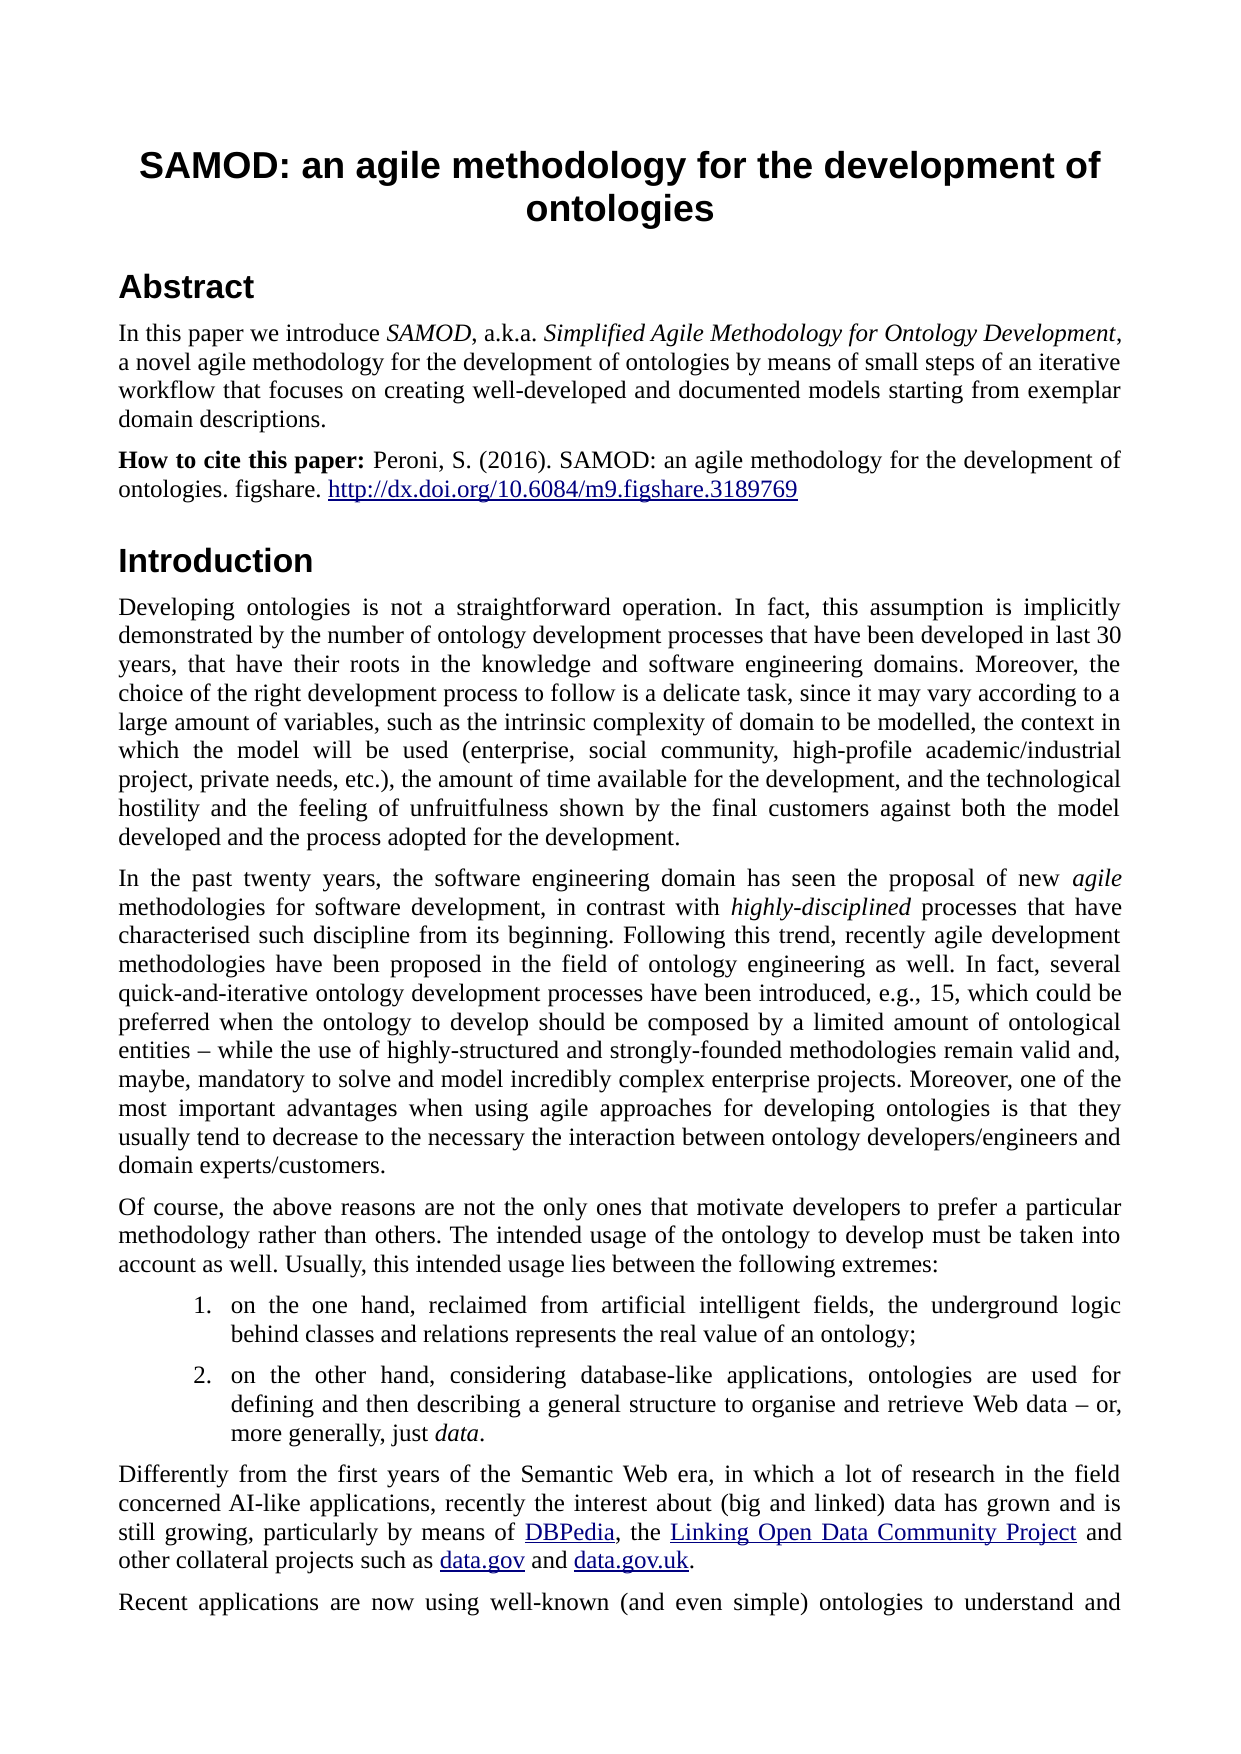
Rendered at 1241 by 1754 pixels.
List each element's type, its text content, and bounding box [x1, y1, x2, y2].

text In the past twenty years, the software engineering domain has seen the proposal of new agile methodologies for software development, in contrast with highly-disciplined processes that have characterised such discipline from its beginning. Following this trend, recently agile development methodologies have been proposed in the field of ontology engineering as well. In fact, several quick-and-iterative ontology development processes have been introduced, e.g., 15., which could be preferred when the ontology to develop should be composed by a limited amount of ontological entities – while the use of highly-structured and strongly-founded methodologies remain valid and, maybe, mandatory to solve and model incredibly complex enterprise projects. Moreover, one of the most important advantages when using agile approaches for developing ontologies is that they usually tend to decrease to the necessary the interaction between ontology developers/engineers and domain experts/customers. [118, 863, 1122, 1179]
text Differently from the first years of the Semantic Web era, in which a lot of research in the field concerned AI-like applications, recently the interest about (big and linked) data has grown and is still growing, particularly by means of DBPedia, the Linking Open Data Community Project and other collateral projects such as data.gov and data.gov.uk. [118, 1459, 1122, 1574]
text Developing ontologies is not a straightforward operation. In fact, this assumption is implicitly demonstrated by the number of ontology development processes that have been developed in last 30 years, that have their roots in the knowledge and software engineering domains. Moreover, the choice of the right development process to follow is a delicate task, since it may vary according to a large amount of variables, such as the intrinsic complexity of domain to be modelled, the context in which the model will be used (enterprise, social community, high-profile academic/industrial project, private needs, etc.), the amount of time available for the development, and the technological hostility and the feeling of unfruitfulness shown by the final customers against both the model developed and the process adopted for the development. [118, 592, 1122, 850]
text Recent applications are now using well-known (and even simple) ontologies to understand and [118, 1587, 1122, 1615]
subtitle Introduction [118, 541, 1122, 579]
title SAMOD: an agile methodology for the development of ontologies [118, 143, 1122, 229]
text In this paper we introduce SAMOD, a.k.a. Simplified Agile Methodology for Ontology Development, a novel agile methodology for the development of ontologies by means of small steps of an iterative workflow that focuses on creating well-developed and documented models starting from exemplar domain descriptions. [118, 318, 1122, 433]
text Of course, the above reasons are not the only ones that motivate developers to prefer a particular methodology rather than others. The intended usage of the ontology to develop must be taken into account as well. Usually, this intended usage lies between the following extremes: [118, 1192, 1122, 1278]
list on the one hand, reclaimed from artificial intelligent fields, the underground logic behind classes and relations represents the real value of an ontology; [193, 1290, 1122, 1348]
text How to cite this paper: Peroni, S. (2016). SAMOD: an agile methodology for the development of ontologies. figshare. http://dx.doi.org/10.6084/m9.figshare.3189769 [118, 446, 1122, 503]
list on the other hand, considering database-like applications, ontologies are used for defining and then describing a general structure to organise and retrieve Web data – or, more generally, just data. [193, 1360, 1122, 1447]
subtitle Abstract [118, 267, 1122, 306]
